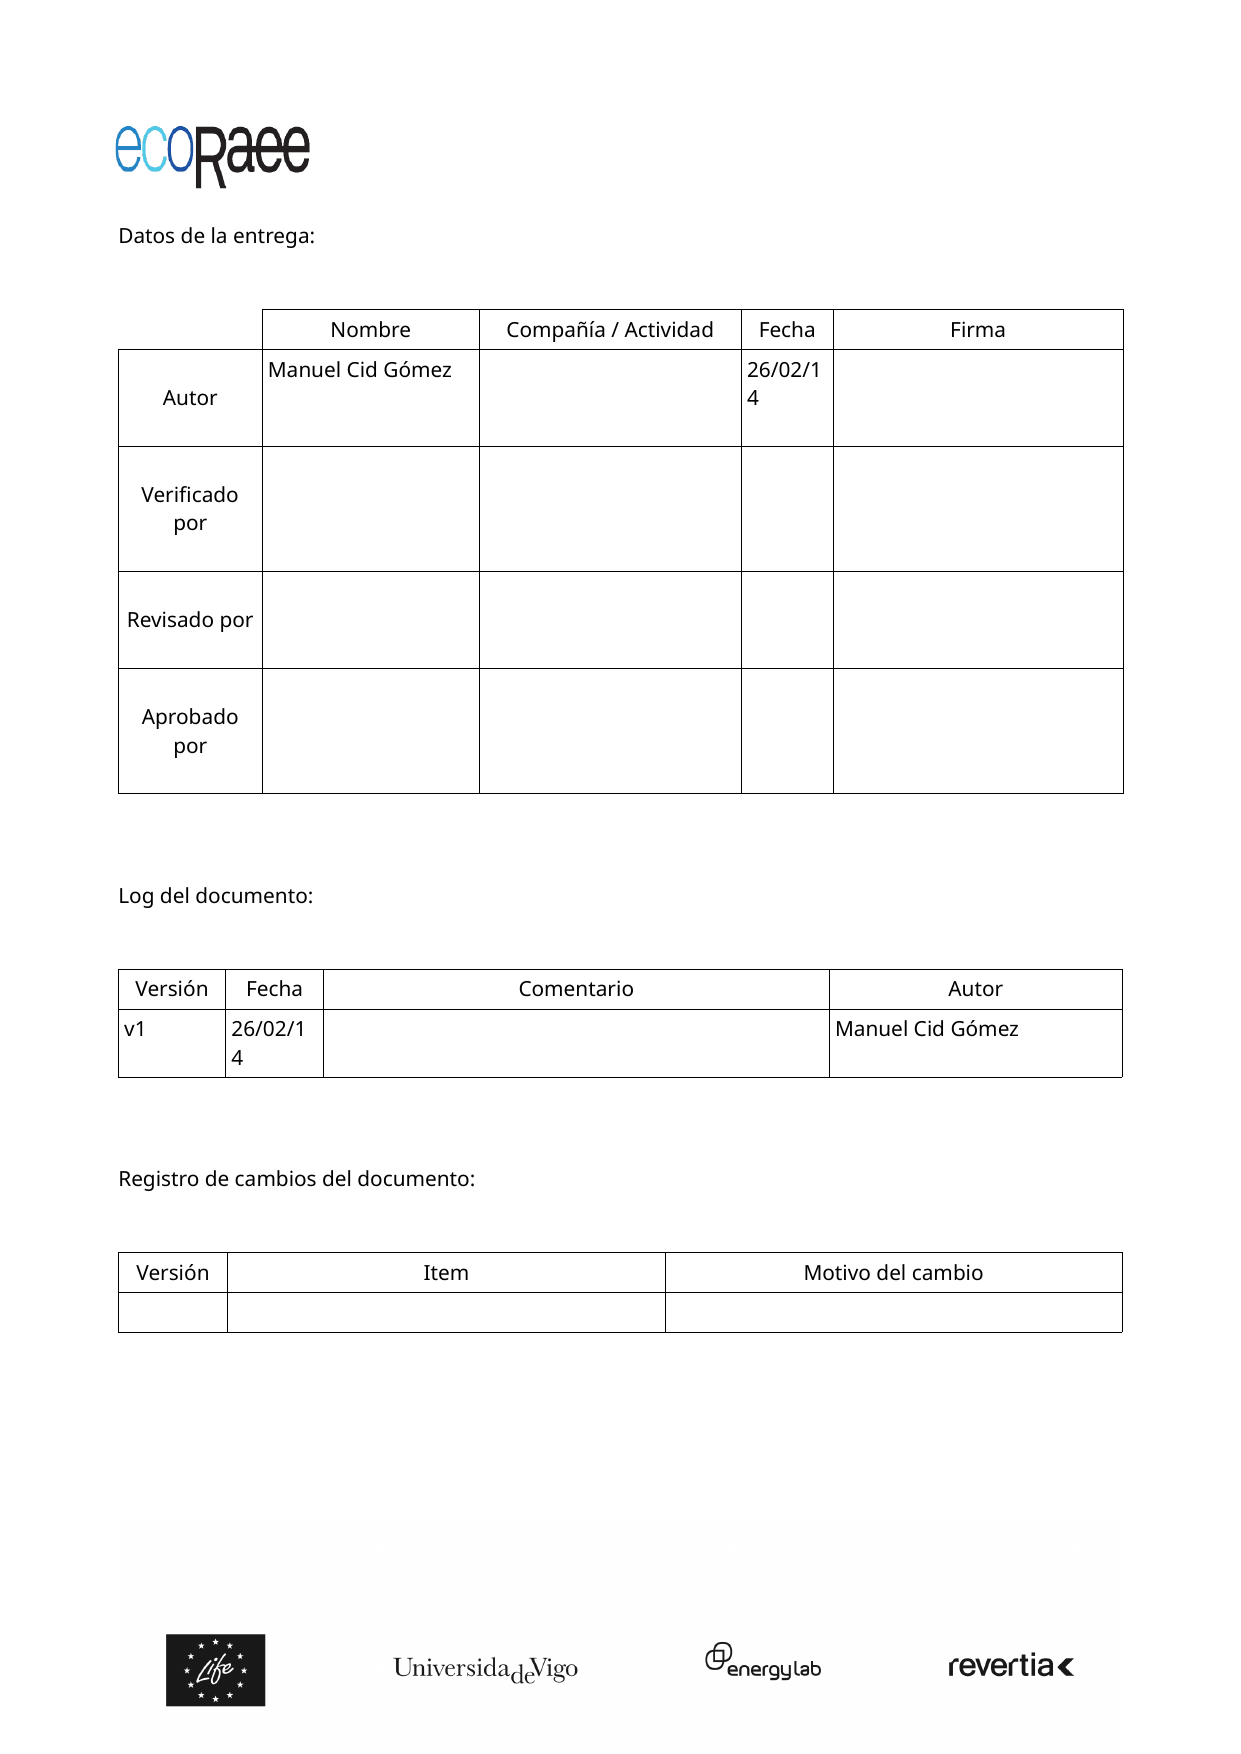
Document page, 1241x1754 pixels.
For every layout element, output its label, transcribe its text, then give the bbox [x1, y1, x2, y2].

table_cell [742, 447, 833, 571]
table_cell 26/02/14 [742, 350, 833, 446]
table_cell [228, 1293, 665, 1332]
table_cell Revisado por [119, 572, 262, 668]
table_cell [263, 669, 479, 793]
table_cell Aprobado por [119, 669, 262, 793]
table_cell [263, 447, 479, 571]
table_cell [834, 350, 1123, 446]
table_header Item [228, 1253, 665, 1292]
table_cell [480, 350, 741, 446]
table_header Autor [830, 970, 1122, 1008]
table_cell Manuel Cid Gómez [263, 350, 479, 446]
table_cell [834, 447, 1123, 571]
table_header Motivo del cambio [666, 1253, 1122, 1292]
table_cell 26/02/14 [226, 1010, 323, 1077]
table_cell Verificado por [119, 447, 262, 571]
table_header Nombre [263, 310, 479, 349]
picture [114, 124, 311, 190]
table_header Comentario [324, 970, 829, 1008]
table_cell [666, 1293, 1122, 1332]
table_cell [834, 572, 1123, 668]
table_header Compañía / Actividad [480, 310, 741, 349]
table_cell [324, 1010, 829, 1077]
text Datos de la entrega: [118, 221, 1122, 250]
table_cell [480, 669, 741, 793]
table_cell [263, 572, 479, 668]
table_cell Autor [119, 350, 262, 446]
table_cell [480, 447, 741, 571]
table_cell [834, 669, 1123, 793]
table_cell Manuel Cid Gómez [830, 1010, 1122, 1077]
table_header Fecha [226, 970, 323, 1008]
text Registro de cambios del documento: [118, 1164, 1122, 1193]
table_header [118, 309, 262, 349]
table_cell [742, 669, 833, 793]
table_header Fecha [742, 310, 833, 349]
table_cell [480, 572, 741, 668]
text Log del documento: [118, 881, 1122, 909]
table_header Versión [119, 1253, 227, 1292]
table_header Firma [834, 310, 1123, 349]
table_header Versión [119, 970, 225, 1008]
table_cell [119, 1293, 227, 1332]
picture [118, 1514, 1123, 1754]
table_cell [742, 572, 833, 668]
table_cell v1 [119, 1010, 225, 1077]
